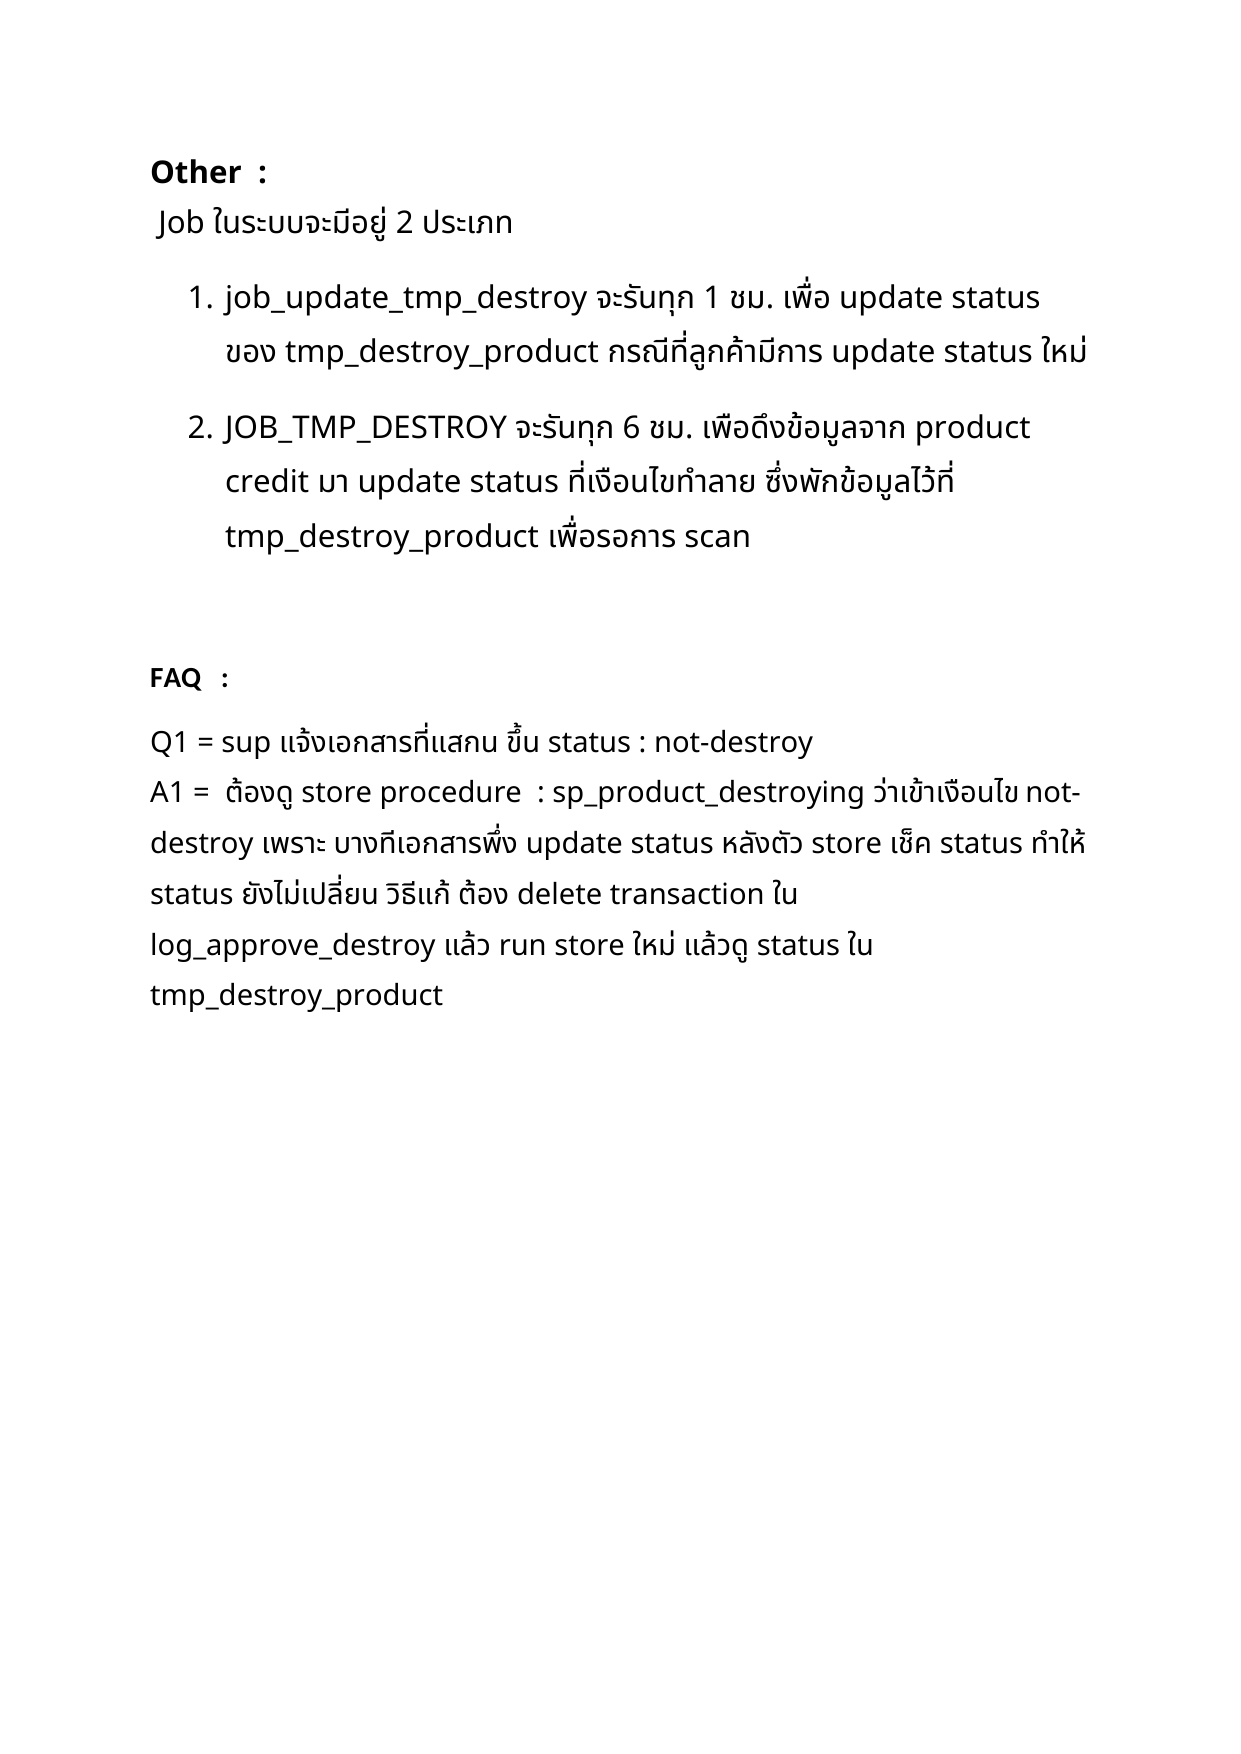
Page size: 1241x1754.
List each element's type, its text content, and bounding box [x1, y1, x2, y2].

text Other : Job ในระบบจะมีอยู่ 2 ประเภท [150, 150, 1090, 247]
list JOB_TMP_DESTROY จะรันทุก 6 ชม. เพือดึงข้อมูลจาก product credit มา update status ที่เงือนไขทำลาย ซึ่งพักข้อมูลไว้ที่ tmp_destroy_product เพื่อรอการ scan [187, 405, 1090, 561]
text FAQ : [150, 659, 1090, 695]
list job_update_tmp_destroy จะรันทุก 1 ชม. เพื่อ update status ของ tmp_destroy_product กรณีที่ลูกค้ามีการ update status ใหม่ [187, 275, 1090, 377]
text Q1 = sup แจ้งเอกสารที่แสกน ขึ้น status : not-destroy A1 = ต้องดู store procedure : sp_product_destroying ว่าเข้าเงือนไขnot-destroy เพราะ บางทีเอกสารพึ่ง update status หลังตัว store เช็ค status ทำให้ status ยังไม่เปลี่ยน วิธีแก้ ต้อง delete transaction ใน log_approve_destroy แล้ว run store ใหม่ แล้วดู status ใน tmp_destroy_product [150, 721, 1090, 1014]
